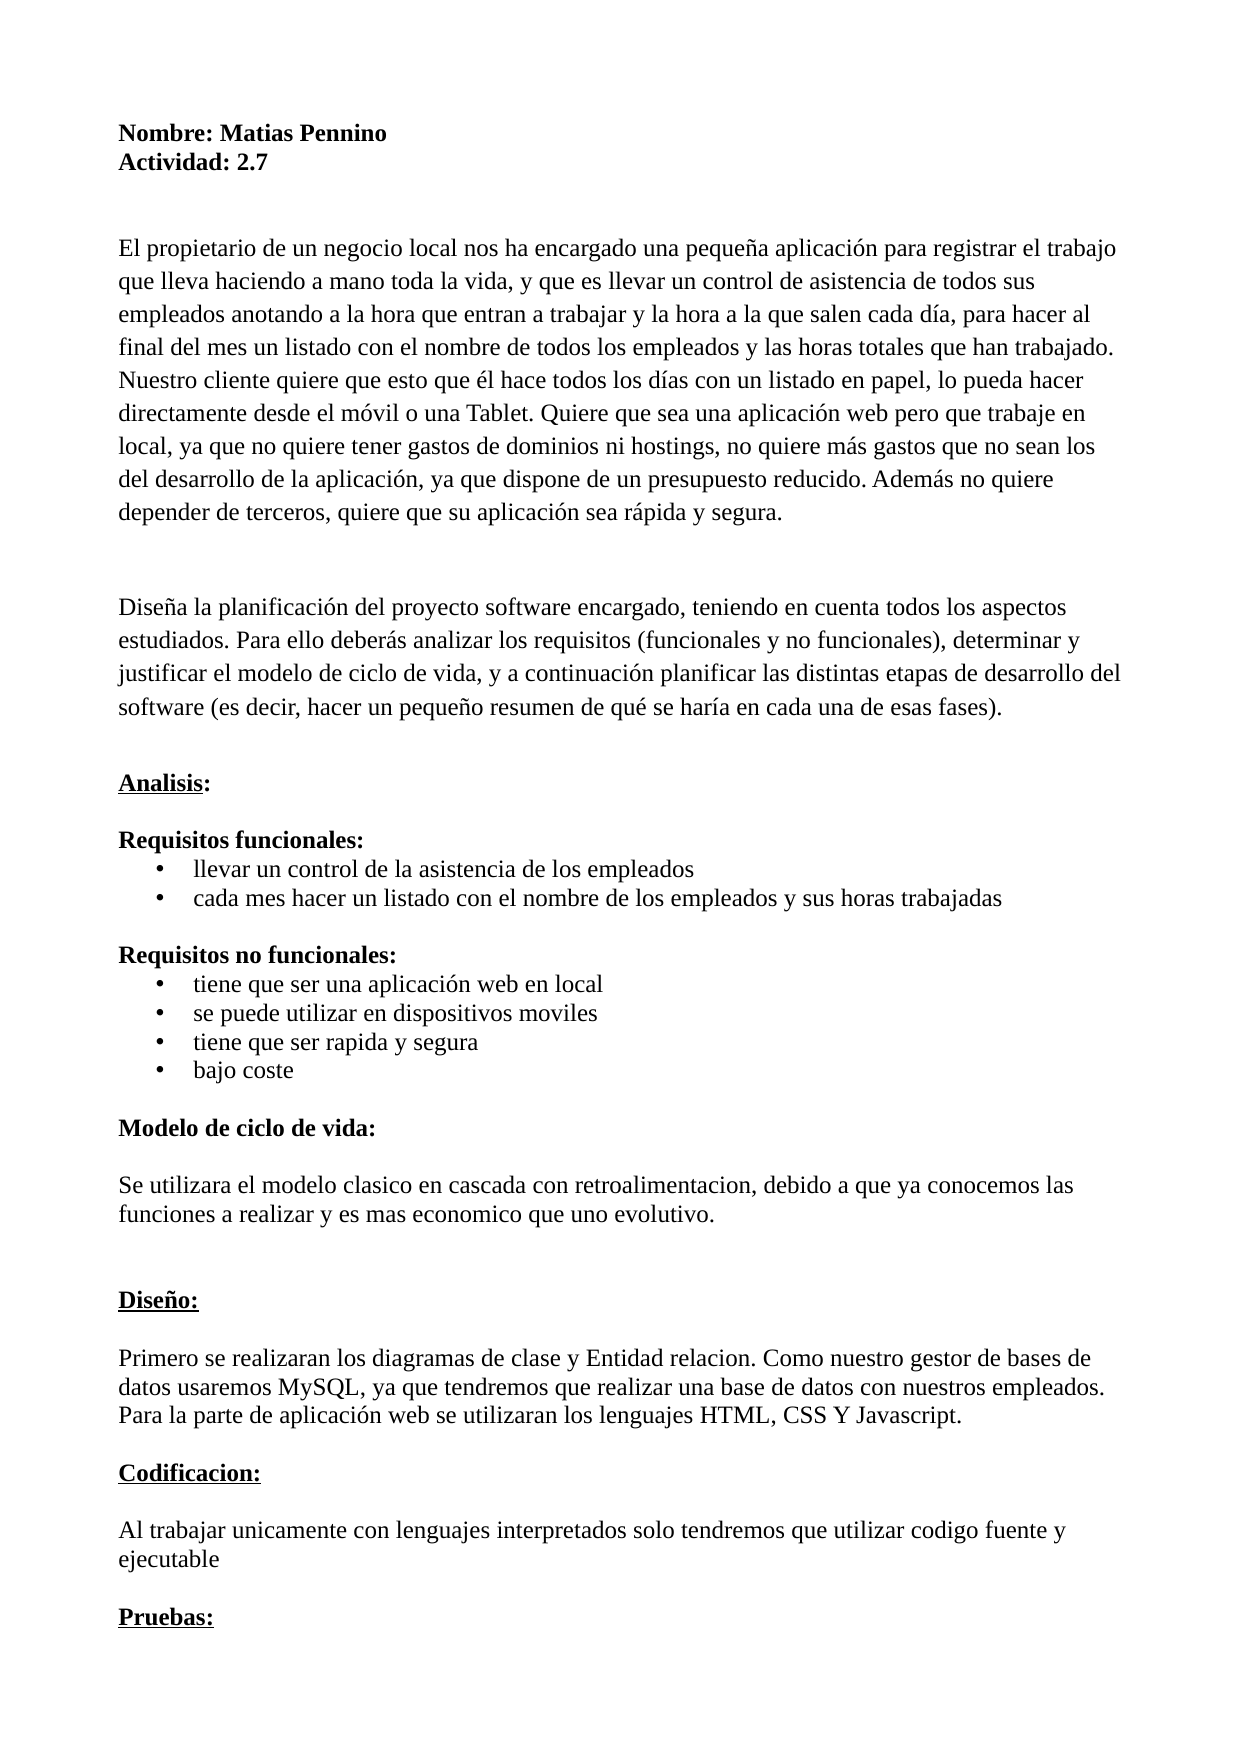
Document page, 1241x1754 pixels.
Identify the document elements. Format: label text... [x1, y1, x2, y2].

text Actividad: 2.7 [118, 147, 1122, 176]
text Se utilizara el modelo clasico en cascada con retroalimentacion, debido a que ya conocemos las funciones a realizar y es mas economico que uno evolutivo. [118, 1170, 1122, 1228]
text Analisis: [118, 768, 1122, 797]
text Al trabajar unicamente con lenguajes interpretados solo tendremos que utilizar codigo fuente y ejecutable [118, 1515, 1122, 1573]
text El propietario de un negocio local nos ha encargado una pequeña aplicación para registrar el trabajo que lleva haciendo a mano toda la vida, y que es llevar un control de asistencia de todos sus empleados anotando a la hora que entran a trabajar y la hora a la que salen cada día, para hacer al final del mes un listado con el nombre de todos los empleados y las horas totales que han trabajado. Nuestro cliente quiere que esto que él hace todos los días con un listado en papel, lo pueda hacer directamente desde el móvil o una Tablet. Quiere que sea una aplicación web pero que trabaje en local, ya que no quiere tener gastos de dominios ni hostings, no quiere más gastos que no sean los del desarrollo de la aplicación, ya que dispone de un presupuesto reducido. Además no quiere depender de terceros, quiere que su aplicación sea rápida y segura. [118, 233, 1122, 526]
list bajo coste [156, 1055, 1122, 1084]
text Pruebas: [118, 1602, 1122, 1630]
list se puede utilizar en dispositivos moviles [156, 998, 1122, 1027]
text Diseña la planificación del proyecto software encargado, teniendo en cuenta todos los aspectos estudiados. Para ello deberás analizar los requisitos (funcionales y no funcionales), determinar y justificar el modelo de ciclo de vida, y a continuación planificar las distintas etapas de desarrollo del software (es decir, hacer un pequeño resumen de qué se haría en cada una de esas fases). [118, 592, 1122, 720]
text Requisitos funcionales: [118, 825, 1122, 854]
text Modelo de ciclo de vida: [118, 1113, 1122, 1142]
list cada mes hacer un listado con el nombre de los empleados y sus horas trabajadas [156, 883, 1122, 912]
list llevar un control de la asistencia de los empleados [156, 854, 1122, 883]
list tiene que ser una aplicación web en local [156, 969, 1122, 998]
list tiene que ser rapida y segura [156, 1027, 1122, 1055]
text Nombre: Matias Pennino [118, 118, 1122, 147]
text Primero se realizaran los diagramas de clase y Entidad relacion. Como nuestro gestor de bases de datos usaremos MySQL, ya que tendremos que realizar una base de datos con nuestros empleados. Para la parte de aplicación web se utilizaran los lenguajes HTML, CSS Y Javascript. [118, 1343, 1122, 1429]
text Codificacion: [118, 1458, 1122, 1487]
text Diseño: [118, 1285, 1122, 1314]
text Requisitos no funcionales: [118, 940, 1122, 969]
